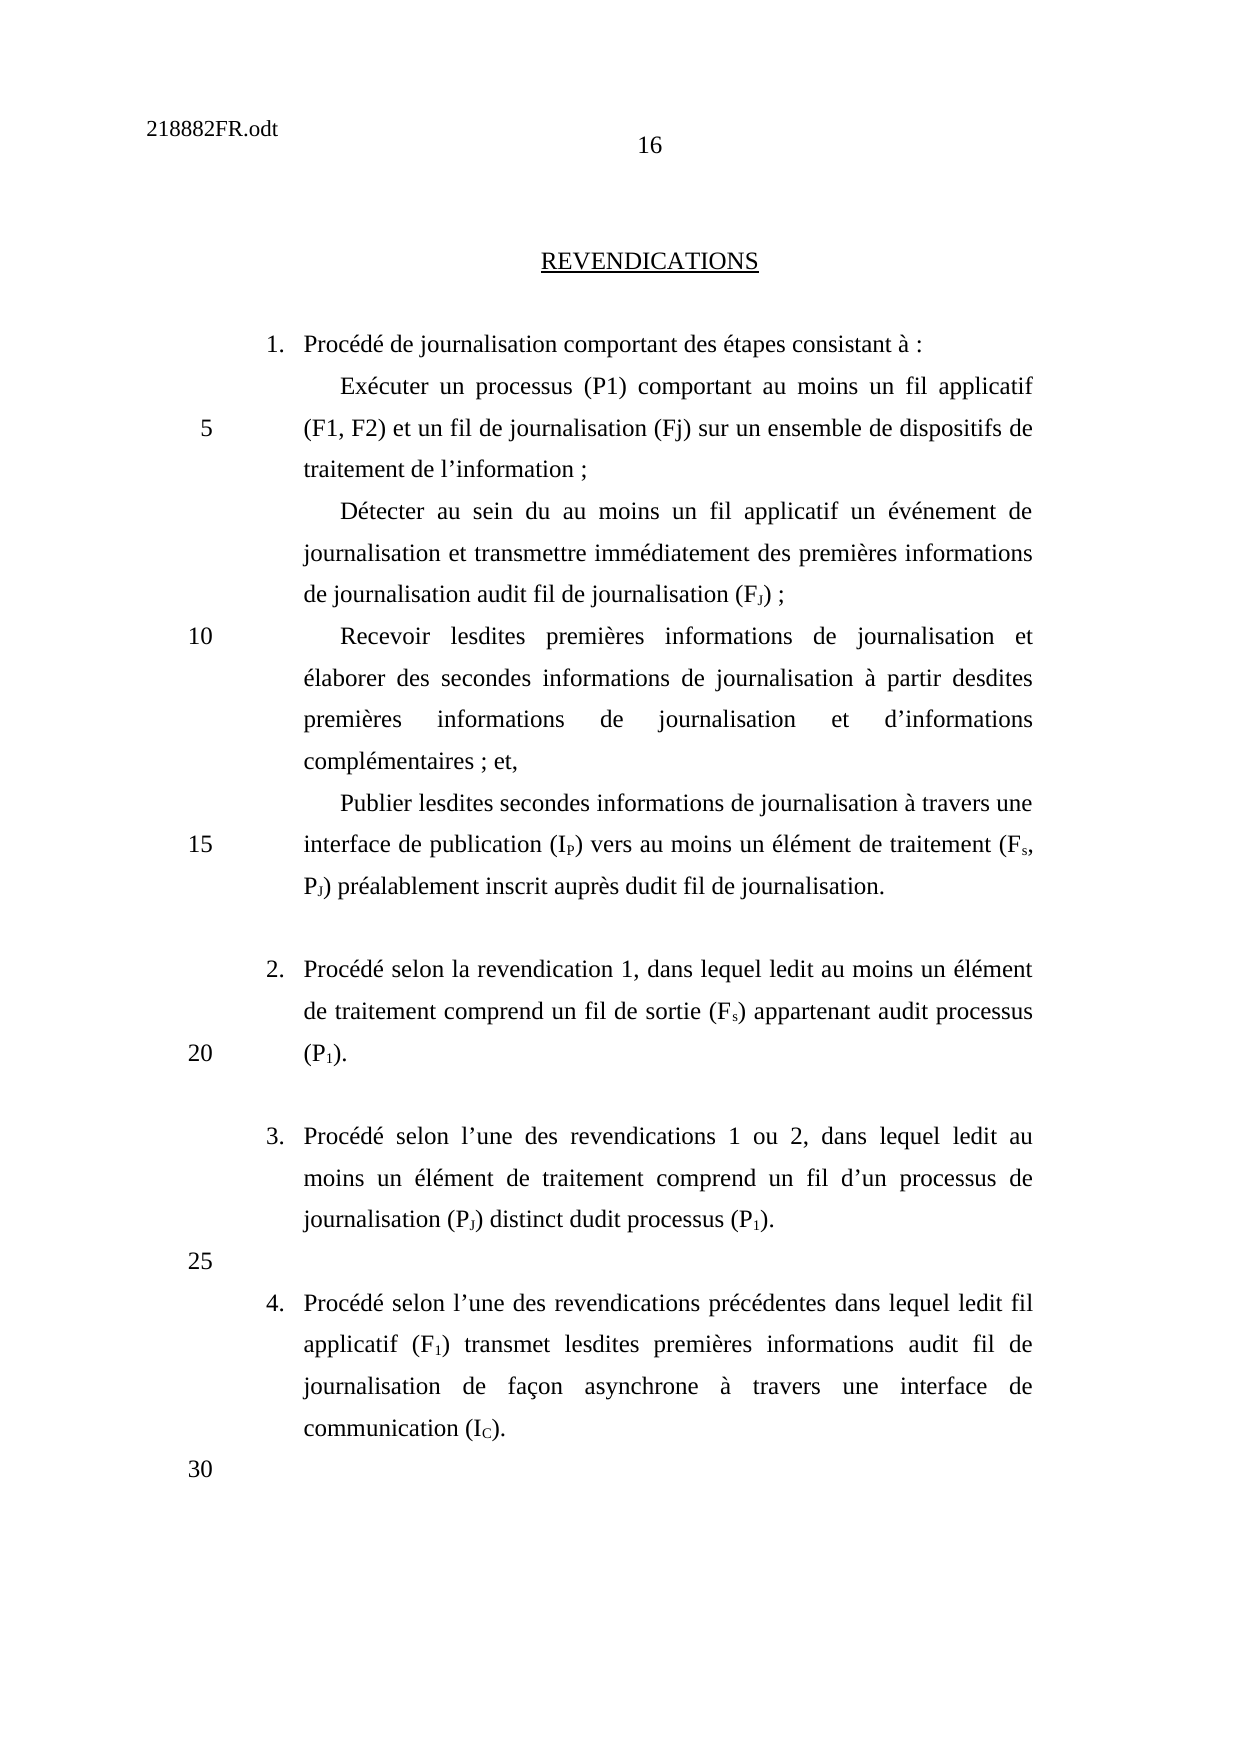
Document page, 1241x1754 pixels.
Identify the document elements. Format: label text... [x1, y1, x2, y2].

text Détecter au sein du au moins un fil applicatif un événement de journalisation et transmettre immédiatement des premières informations de journalisation audit fil de journalisation (FJ) ; [303, 486, 1033, 611]
text REVENDICATIONS [266, 236, 1033, 278]
list Procédé selon la revendication 1, dans lequel ledit au moins un élément de traitement comprend un fil de sortie (Fs) appartenant audit processus (P1). [266, 944, 1033, 1069]
text Recevoir lesdites premières informations de journalisation et élaborer des secondes informations de journalisation à partir desdites premières informations de journalisation et d’informations complémentaires ; et, [303, 611, 1033, 778]
text Publier lesdites secondes informations de journalisation à travers une interface de publication (IP) vers au moins un élément de traitement (Fs, PJ) préalablement inscrit auprès dudit fil de journalisation. [303, 778, 1033, 903]
list Procédé selon l’une des revendications précédentes dans lequel ledit fil applicatif (F1) transmet lesdites premières informations audit fil de journalisation de façon asynchrone à travers une interface de communication (IC). [266, 1278, 1033, 1444]
list Procédé selon l’une des revendications 1 ou 2, dans lequel ledit au moins un élément de traitement comprend un fil d’un processus de journalisation (PJ) distinct dudit processus (P1). [266, 1111, 1033, 1236]
text Exécuter un processus (P1) comportant au moins un fil applicatif (F1, F2) et un fil de journalisation (Fj) sur un ensemble de dispositifs de traitement de l’information ; [303, 361, 1033, 486]
list Procédé de journalisation comportant des étapes consistant à : [266, 319, 1033, 361]
